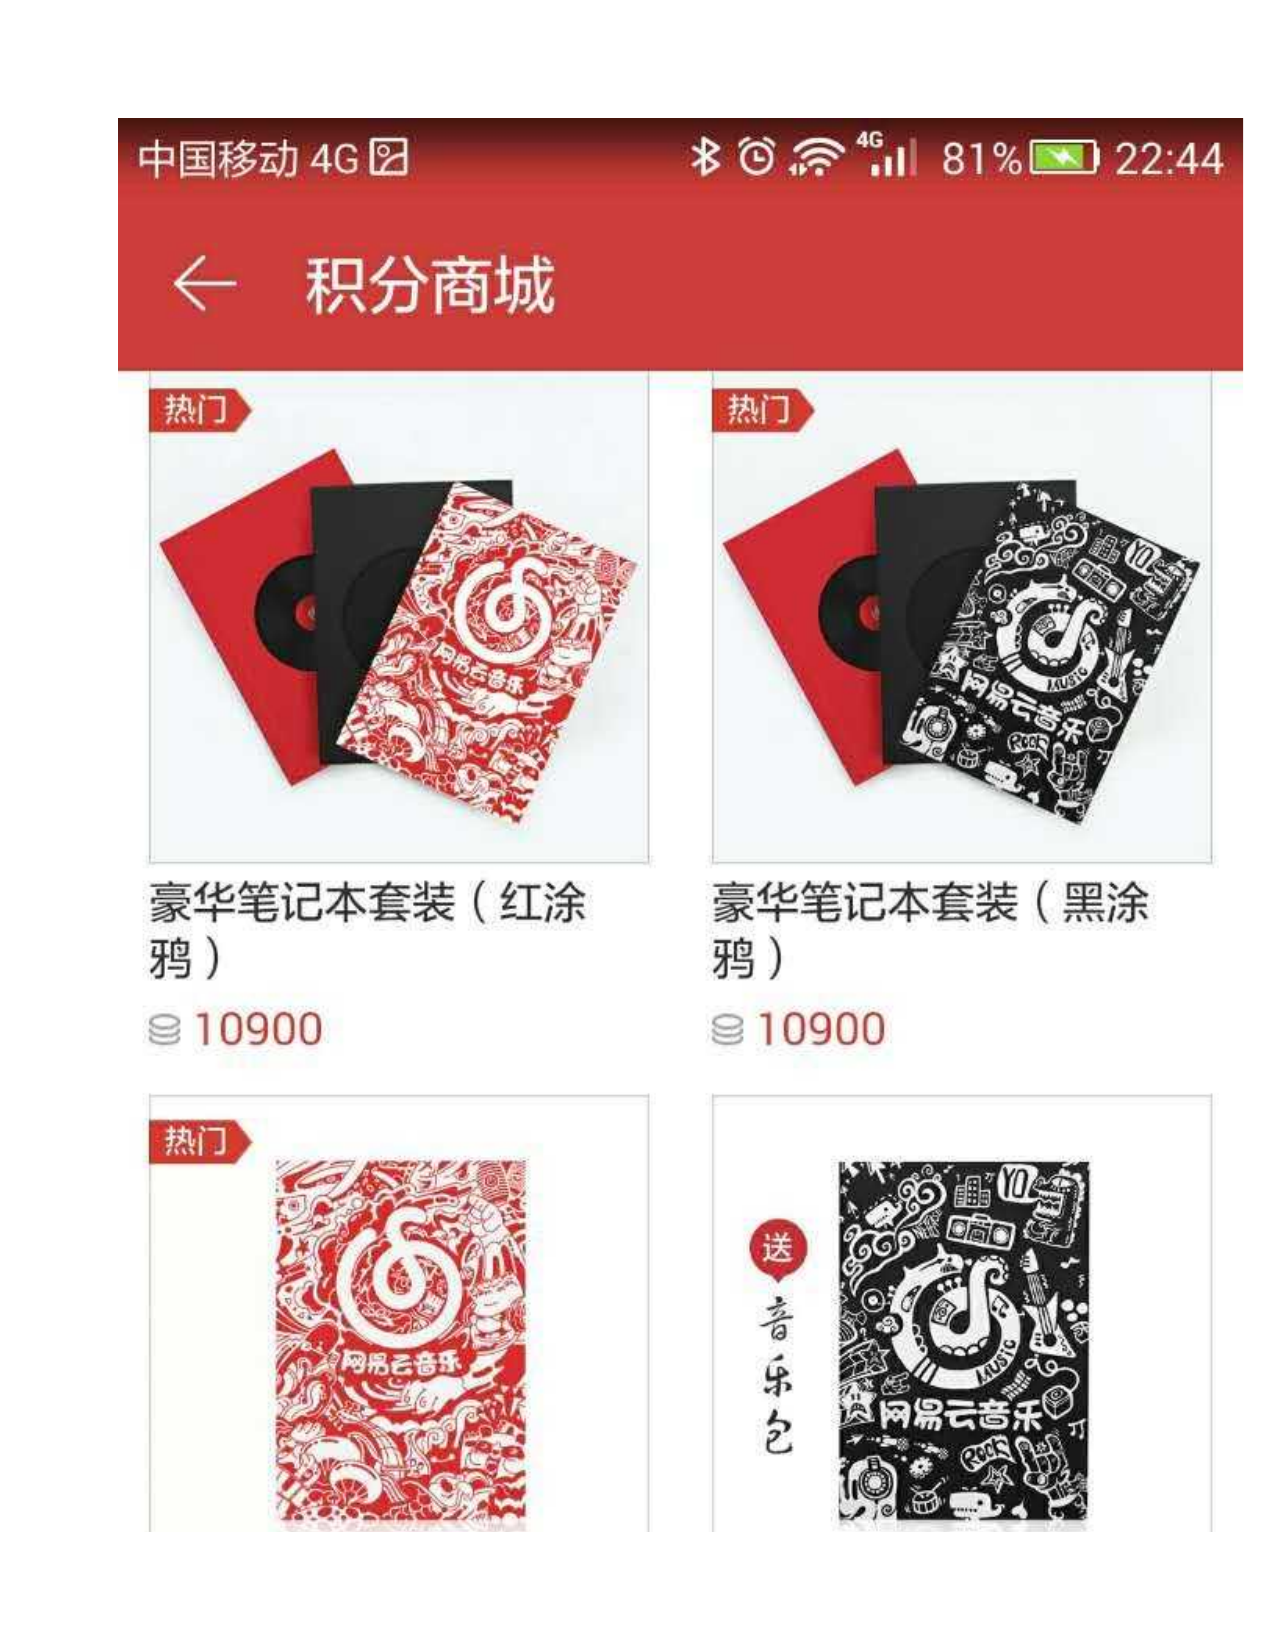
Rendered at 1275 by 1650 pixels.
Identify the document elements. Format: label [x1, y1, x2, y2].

picture [118, 118, 1244, 1532]
